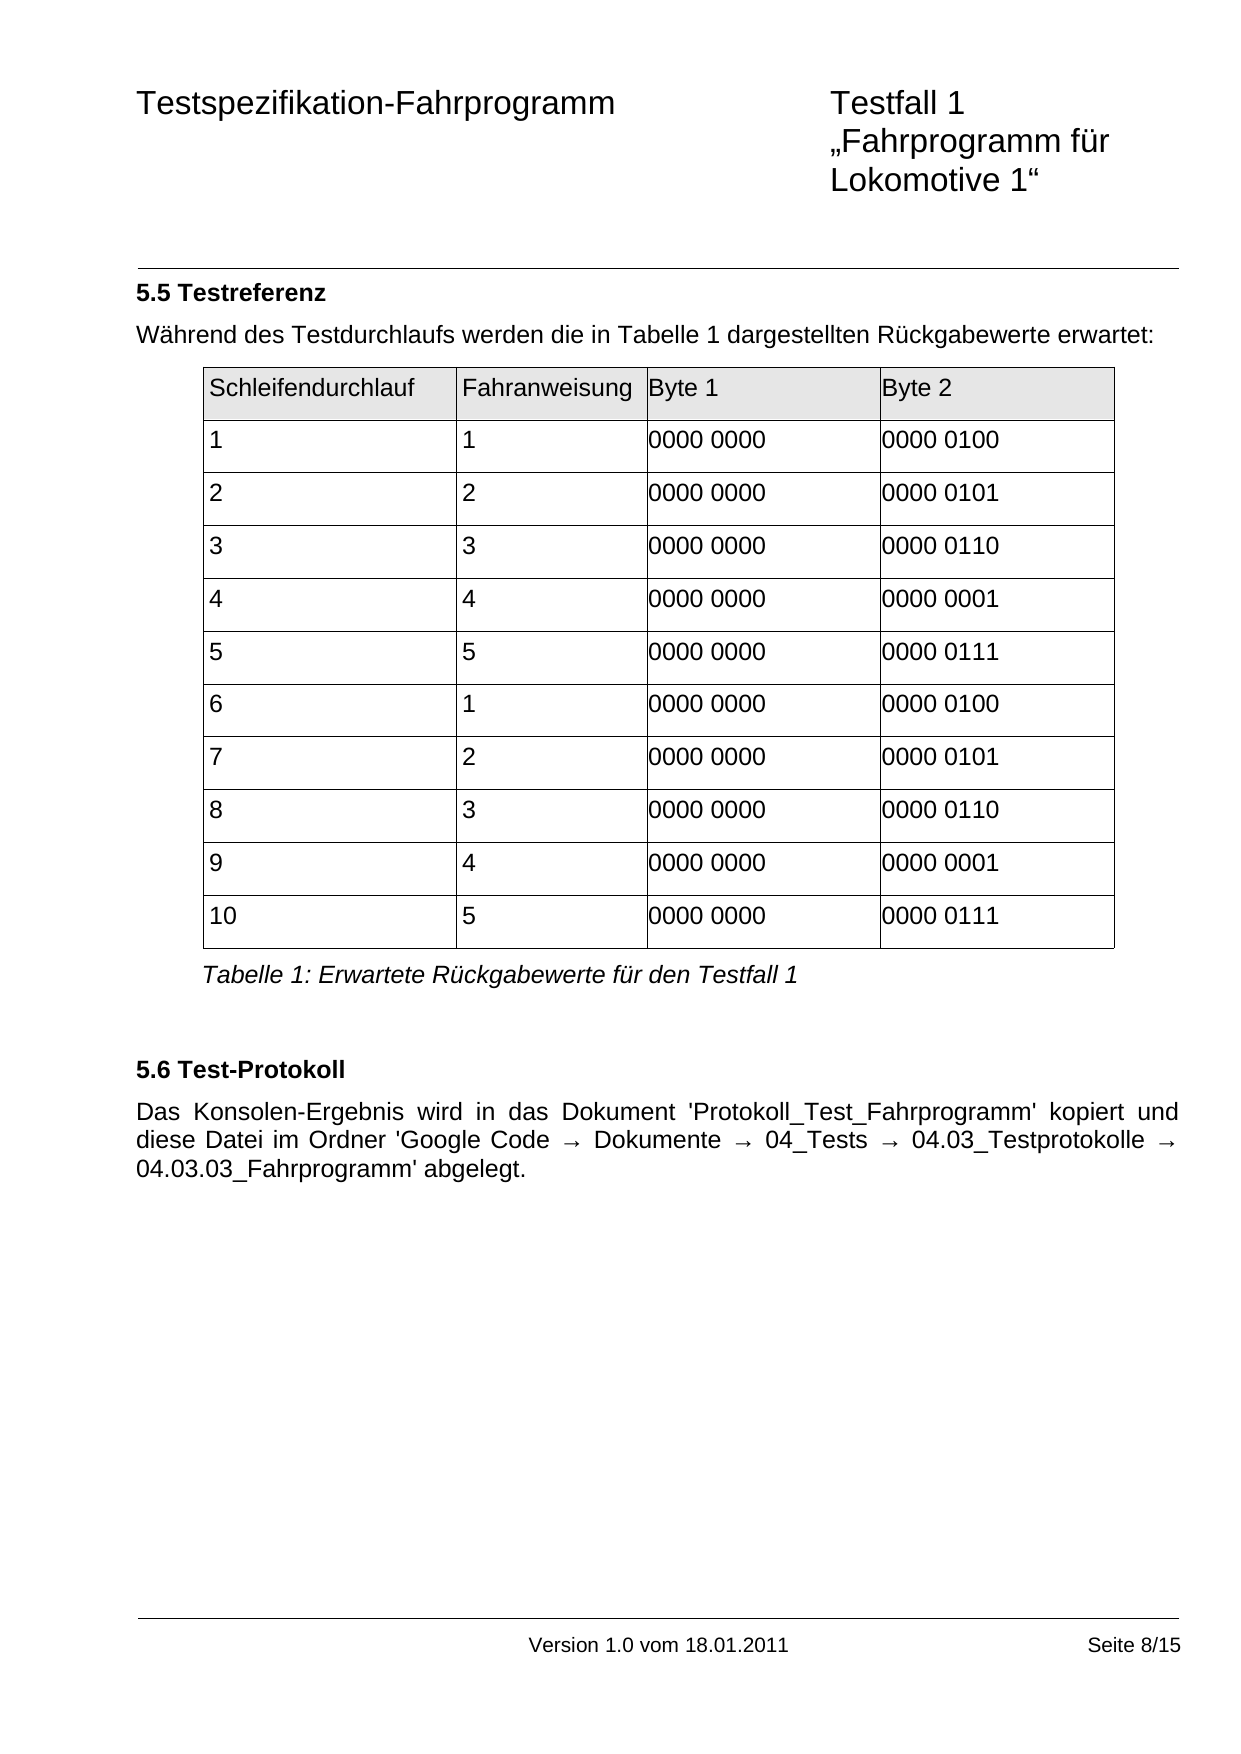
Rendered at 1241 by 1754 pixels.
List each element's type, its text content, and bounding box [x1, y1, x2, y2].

table_cell 2 [457, 737, 647, 789]
table_header Byte 2 [881, 368, 1114, 419]
table_cell 0000 0000 [648, 737, 880, 789]
table_cell 0000 0000 [648, 790, 880, 842]
text Das Konsolen-Ergebnis wird in das Dokument 'Protokoll_Test_Fahrprogramm' kopiert und diese Datei im Ordner 'Google Code → Dokumente → 04_Tests → 04.03_Testprotokolle → 04.03.03_Fahrprogramm' abgelegt. [136, 1096, 1181, 1183]
table_cell 3 [204, 526, 456, 578]
table_cell 1 [204, 421, 456, 472]
table_cell 9 [204, 843, 456, 895]
subtitle Testreferenz [136, 289, 1181, 307]
text Tabelle 1: Erwartete Rückgabewerte für den Testfall 1 [201, 960, 1181, 989]
table_cell 4 [457, 579, 647, 631]
subtitle Test-Protokoll [136, 1055, 1181, 1084]
table_cell 0000 0110 [881, 526, 1114, 578]
table_cell 0000 0000 [648, 579, 880, 631]
table_cell 0000 0111 [881, 896, 1114, 948]
table_cell 4 [457, 843, 647, 895]
table_cell 0000 0000 [648, 473, 880, 525]
table_cell 0000 0101 [881, 473, 1114, 525]
table_cell 1 [457, 685, 647, 736]
table_cell 7 [204, 737, 456, 789]
table_cell 3 [457, 790, 647, 842]
table_cell 5 [204, 632, 456, 683]
table_cell 0000 0001 [881, 579, 1114, 631]
table_cell 0000 0100 [881, 685, 1114, 736]
table_cell 0000 0000 [648, 896, 880, 948]
table_cell 2 [457, 473, 647, 525]
table_cell 4 [204, 579, 456, 631]
table_cell 10 [204, 896, 456, 948]
table_cell 0000 0101 [881, 737, 1114, 789]
table_header Fahranweisung [457, 368, 647, 419]
table_cell 0000 0110 [881, 790, 1114, 842]
table_cell 0000 0100 [881, 421, 1114, 472]
table_cell 8 [204, 790, 456, 842]
table_cell 2 [204, 473, 456, 525]
table_header Schleifendurchlauf [204, 368, 456, 419]
table_cell 5 [457, 632, 647, 683]
table_cell 0000 0000 [648, 843, 880, 895]
table_cell 0000 0000 [648, 526, 880, 578]
table_cell 3 [457, 526, 647, 578]
text Während des Testdurchlaufs werden die in Tabelle 1 dargestellten Rückgabewerte erwartet: [136, 319, 1181, 348]
table_cell 0000 0000 [648, 632, 880, 683]
table_cell 0000 0000 [648, 685, 880, 736]
table_header Byte 1 [648, 368, 880, 419]
table_cell 5 [457, 896, 647, 948]
table_cell 0000 0111 [881, 632, 1114, 683]
table_cell 0000 0001 [881, 843, 1114, 895]
table_cell 0000 0000 [648, 421, 880, 472]
table_cell 6 [204, 685, 456, 736]
table_cell 1 [457, 421, 647, 472]
